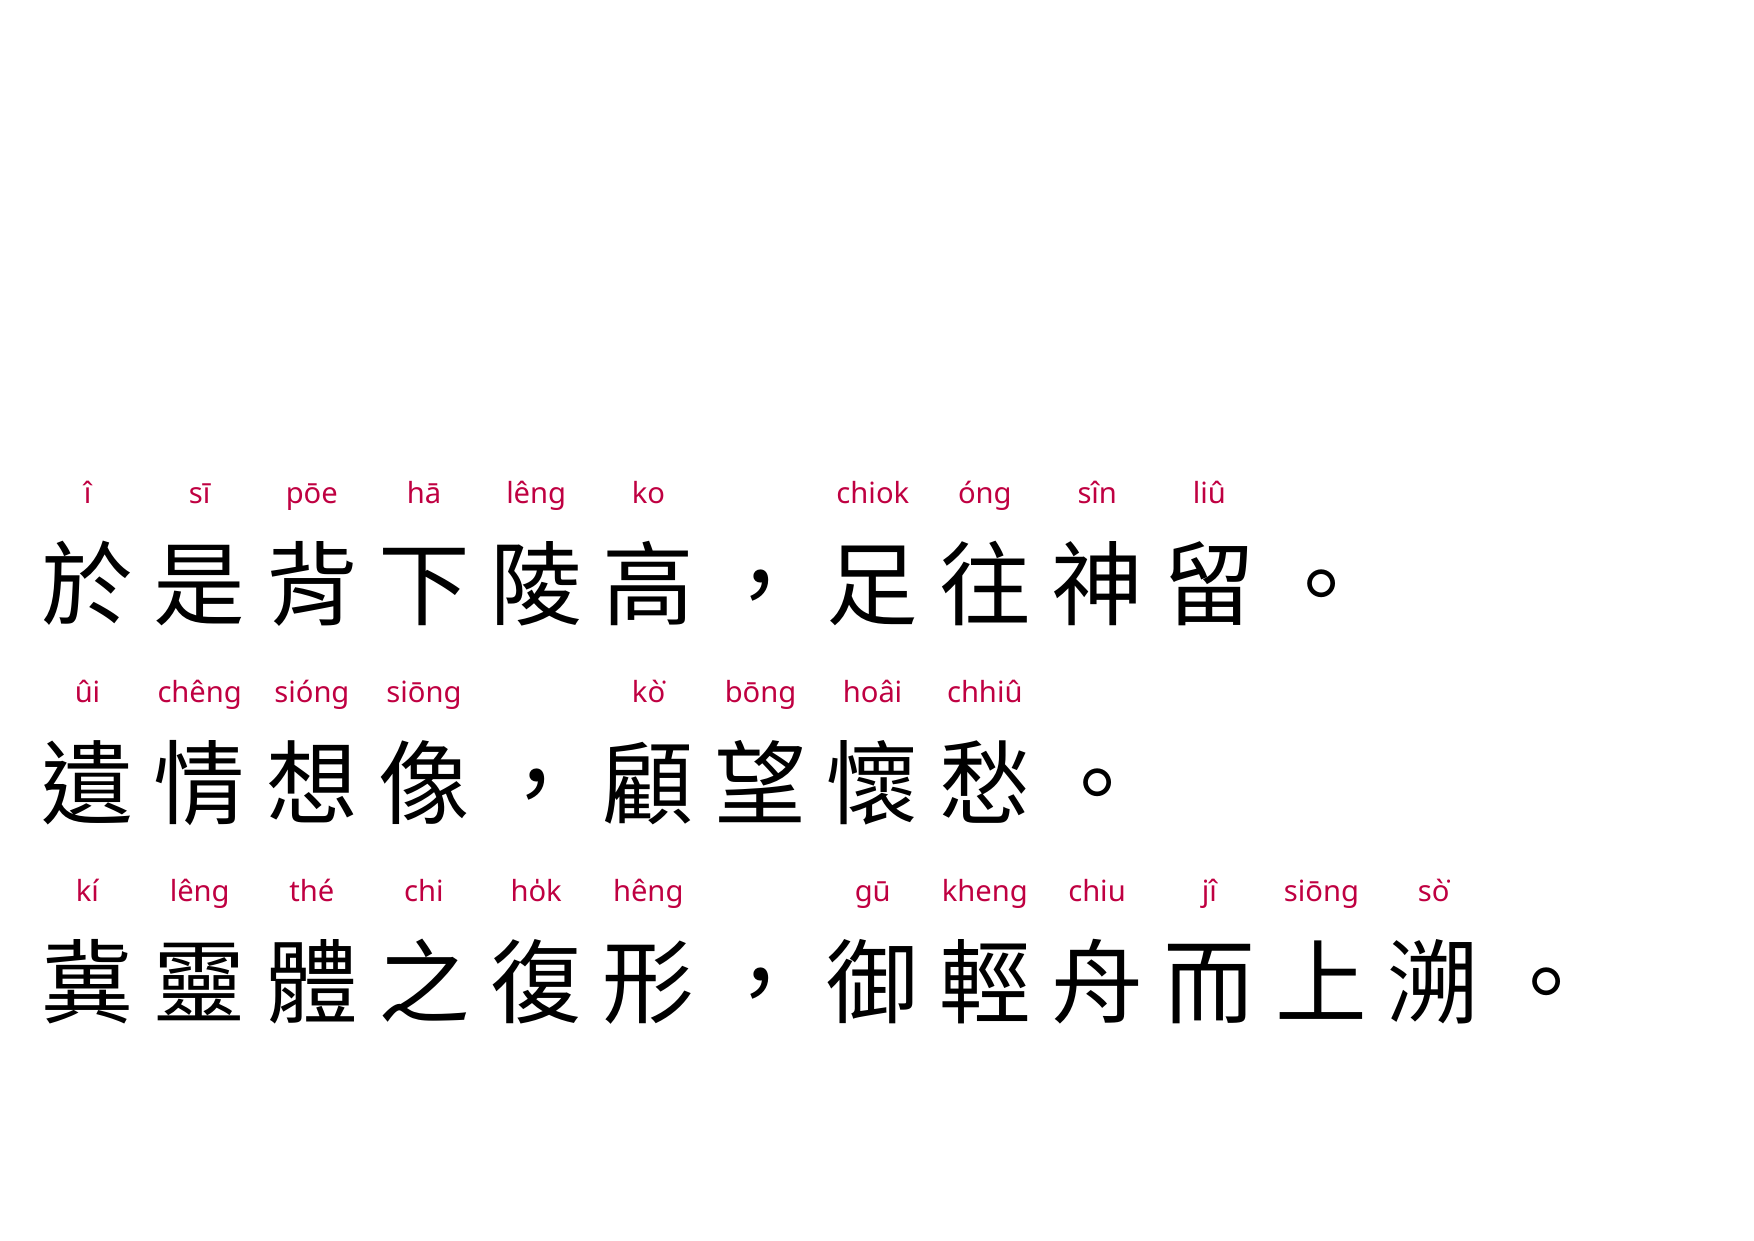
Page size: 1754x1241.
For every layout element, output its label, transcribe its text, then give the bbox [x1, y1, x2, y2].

text 於î 是sī 背pōe 下hā 陵lêng 高ko ， 足chiok 往óng 神sîn 留liû 。 遺ûi 情chêng 想sióng 像siōng ， 顧kò͘ 望bōng 懷hoâi 愁chhiû 。 冀kí 靈lêng 體thé 之chi 復ho̍k 形hêng ， 御gū 輕kheng 舟chiu 而jî 上siōng 溯sò͘ 。 浮hû 長tiông 川chhoan 而jî 忘bōng 返hoán ， 思su 綿biân 綿biân 而jî 增cheng 慕bō͘ 。 夜iā 耿kéng 耿kéng 而jî 不put 寐bī ， 沾cham 繁hoân 霜song 而jî 至chì 曙sū 。 命bēng 僕po̍k 伕hu 而jî 就chiū 駕kà ， 吾ngô͘ 將chiòng 歸kui 乎hohⁿ 東tong 路lō͘ 。 攬lám 騑hui 轡pì 以í 抗khòng 策chhek ， 悵thiòng 盤phoân 桓hoân 而jî 不put 能lêng 去khù 。 [41, 472, 1695, 1042]
